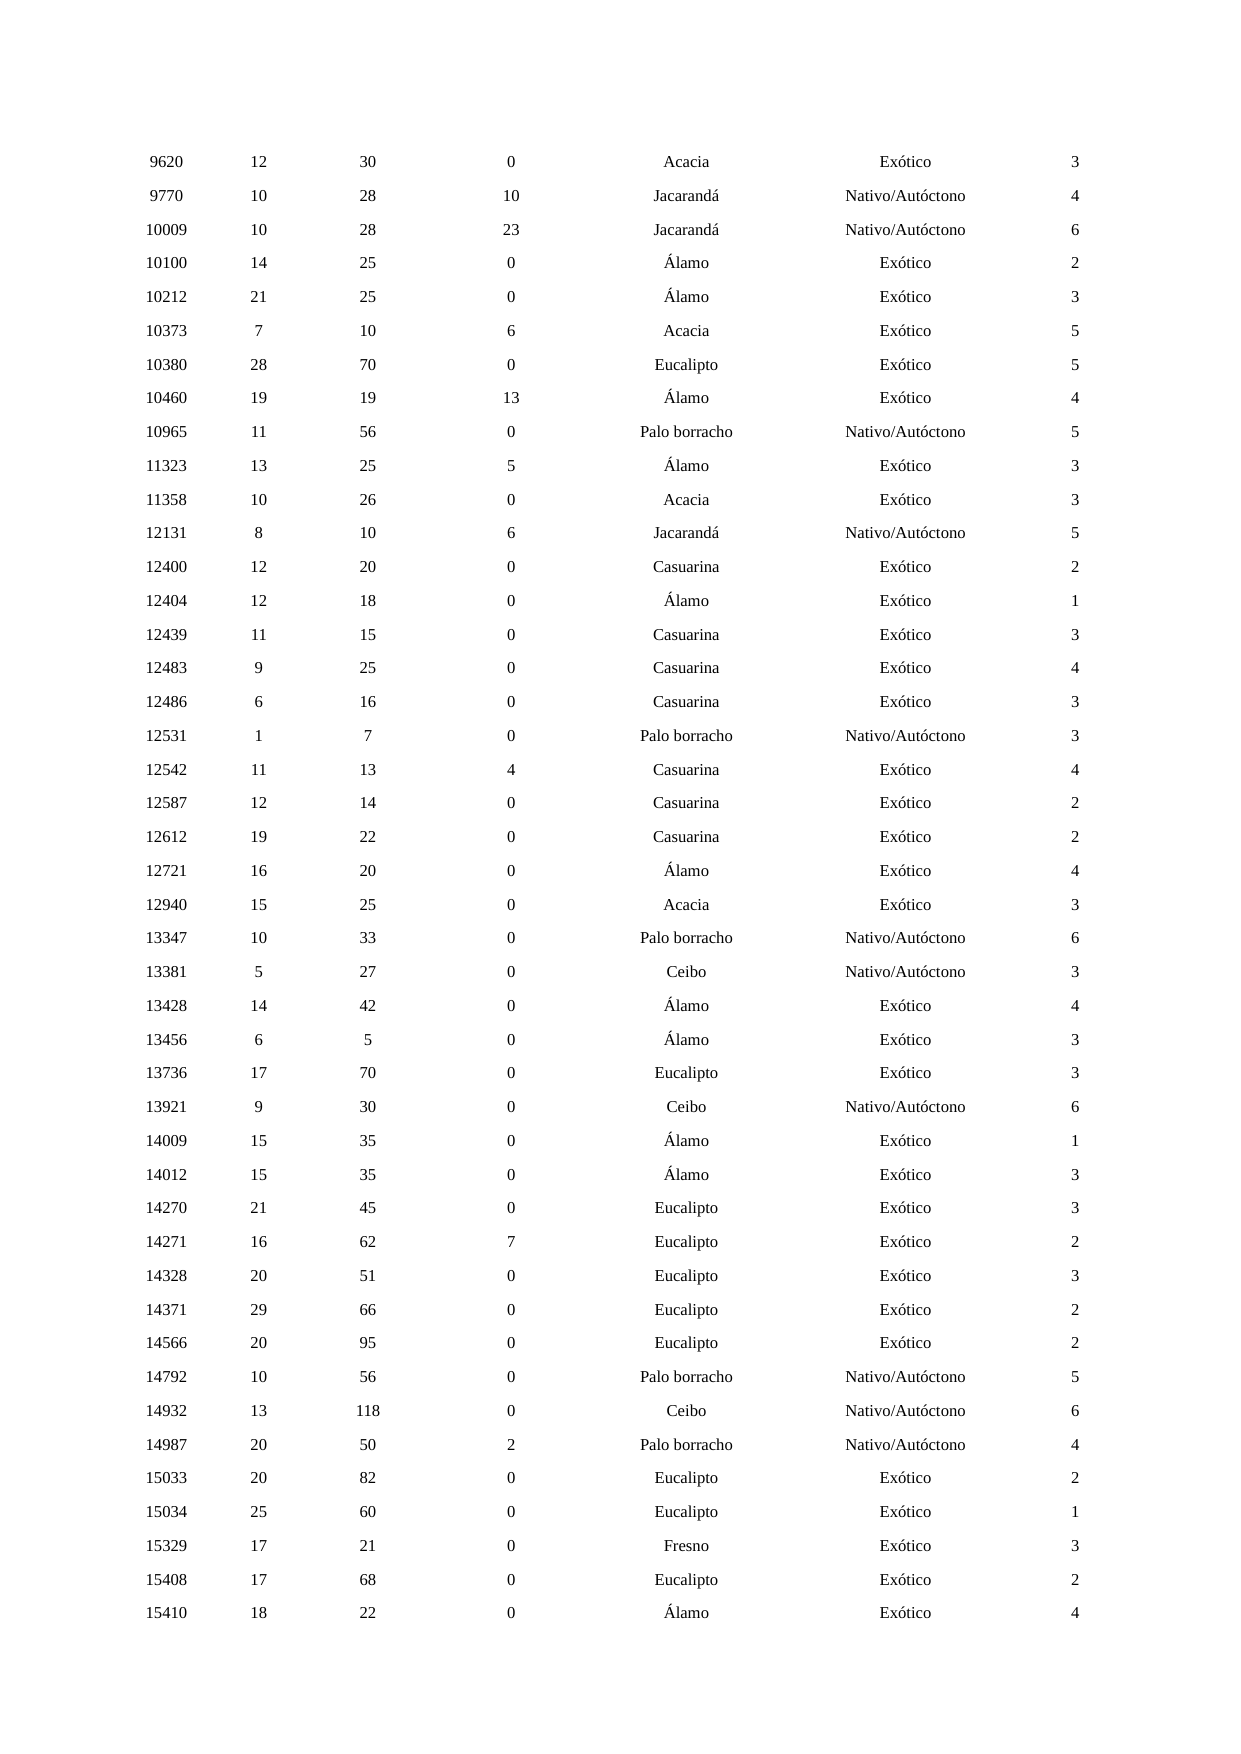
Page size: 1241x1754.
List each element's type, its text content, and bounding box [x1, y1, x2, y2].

table_cell 1 [1028, 1131, 1122, 1164]
table_cell 0 [432, 928, 589, 962]
table_cell 10 [214, 219, 303, 253]
table_cell 12542 [118, 759, 214, 793]
table_cell Casuarina [590, 692, 783, 726]
table_cell 10 [303, 523, 432, 557]
table_cell 16 [214, 861, 303, 894]
table_cell 4 [1028, 759, 1122, 793]
table_cell 2 [1028, 1468, 1122, 1502]
table_cell Casuarina [590, 557, 783, 591]
table_cell 28 [214, 354, 303, 388]
table_cell Exótico [783, 1536, 1028, 1569]
table_cell 27 [303, 962, 432, 996]
table_cell 0 [432, 1164, 589, 1198]
table_cell 5 [303, 1029, 432, 1063]
table_cell 9620 [118, 152, 214, 186]
table_cell 14270 [118, 1198, 214, 1232]
table_cell 3 [1028, 456, 1122, 489]
table_cell 0 [432, 1063, 589, 1097]
table_cell Exótico [783, 388, 1028, 422]
table_cell 28 [303, 186, 432, 219]
table_cell 26 [303, 489, 432, 523]
table_cell 11 [214, 624, 303, 658]
table_cell 3 [1028, 894, 1122, 928]
table_cell 2 [1028, 1299, 1122, 1333]
table_cell 14792 [118, 1367, 214, 1401]
table_cell Exótico [783, 894, 1028, 928]
table_cell 20 [214, 1468, 303, 1502]
table_cell 10009 [118, 219, 214, 253]
table_cell Palo borracho [590, 422, 783, 456]
table_cell 14 [214, 996, 303, 1029]
table_cell 18 [214, 1603, 303, 1622]
table_cell 0 [432, 827, 589, 861]
table_cell 0 [432, 1299, 589, 1333]
table_cell 13456 [118, 1029, 214, 1063]
table_cell 15034 [118, 1502, 214, 1536]
table_cell Casuarina [590, 759, 783, 793]
table_cell 14 [214, 253, 303, 287]
table_cell 0 [432, 692, 589, 726]
table_cell Álamo [590, 456, 783, 489]
table_cell 12486 [118, 692, 214, 726]
table_cell 14 [303, 793, 432, 827]
table_cell 21 [214, 1198, 303, 1232]
table_cell Nativo/Autóctono [783, 1434, 1028, 1468]
table_cell 10373 [118, 321, 214, 354]
table_cell 10 [303, 321, 432, 354]
table_cell Exótico [783, 152, 1028, 186]
table_cell 5 [1028, 354, 1122, 388]
table_cell Exótico [783, 1299, 1028, 1333]
table_cell 3 [1028, 1536, 1122, 1569]
table_cell 6 [214, 692, 303, 726]
table_cell 5 [1028, 1367, 1122, 1401]
table_cell 23 [432, 219, 589, 253]
table_cell 1 [214, 726, 303, 759]
table_cell 50 [303, 1434, 432, 1468]
table_cell 2 [1028, 1333, 1122, 1367]
table_cell 3 [1028, 692, 1122, 726]
table_cell Exótico [783, 1198, 1028, 1232]
table_cell 16 [303, 692, 432, 726]
table_cell 11358 [118, 489, 214, 523]
table_cell 12721 [118, 861, 214, 894]
table_cell 20 [214, 1434, 303, 1468]
table_cell 10 [214, 1367, 303, 1401]
table_cell Exótico [783, 1468, 1028, 1502]
table_cell Álamo [590, 996, 783, 1029]
table_cell Exótico [783, 1232, 1028, 1266]
table_cell 17 [214, 1569, 303, 1603]
table_cell Exótico [783, 591, 1028, 624]
table_cell Nativo/Autóctono [783, 186, 1028, 219]
table_cell 2 [1028, 793, 1122, 827]
table_cell 0 [432, 591, 589, 624]
table_cell 6 [1028, 219, 1122, 253]
table_cell 14566 [118, 1333, 214, 1367]
table_cell 0 [432, 354, 589, 388]
table_cell Eucalipto [590, 1266, 783, 1299]
table_cell Eucalipto [590, 1468, 783, 1502]
table_cell 35 [303, 1164, 432, 1198]
table_cell 15033 [118, 1468, 214, 1502]
table_cell Eucalipto [590, 1232, 783, 1266]
table_cell 20 [303, 557, 432, 591]
table_cell Álamo [590, 1603, 783, 1622]
table_cell 29 [214, 1299, 303, 1333]
table_cell 17 [214, 1536, 303, 1569]
table_cell Exótico [783, 287, 1028, 321]
table_cell Ceibo [590, 1401, 783, 1434]
table_cell 15408 [118, 1569, 214, 1603]
table_cell 20 [214, 1333, 303, 1367]
table_cell Exótico [783, 489, 1028, 523]
table_cell 22 [303, 827, 432, 861]
table_cell 3 [1028, 1198, 1122, 1232]
table_cell 15329 [118, 1536, 214, 1569]
table_cell 42 [303, 996, 432, 1029]
table_cell 66 [303, 1299, 432, 1333]
table_cell 12940 [118, 894, 214, 928]
table_cell Acacia [590, 152, 783, 186]
table_cell Casuarina [590, 793, 783, 827]
table_cell Exótico [783, 1029, 1028, 1063]
table_cell Eucalipto [590, 1502, 783, 1536]
table_cell 15 [214, 894, 303, 928]
table_cell 0 [432, 253, 589, 287]
table_cell Álamo [590, 1164, 783, 1198]
table_cell 2 [1028, 253, 1122, 287]
table_cell Nativo/Autóctono [783, 422, 1028, 456]
table_cell 7 [303, 726, 432, 759]
table_cell 3 [1028, 1266, 1122, 1299]
table_cell 12531 [118, 726, 214, 759]
table_cell 15 [214, 1131, 303, 1164]
table_cell 10100 [118, 253, 214, 287]
table_cell 9 [214, 658, 303, 692]
table_cell 13 [432, 388, 589, 422]
table_cell 12 [214, 591, 303, 624]
table_cell Exótico [783, 253, 1028, 287]
table_cell Álamo [590, 591, 783, 624]
table_cell 25 [303, 658, 432, 692]
table_cell 2 [432, 1434, 589, 1468]
table_cell 13347 [118, 928, 214, 962]
table_cell Acacia [590, 489, 783, 523]
table_cell 2 [1028, 827, 1122, 861]
table_cell Exótico [783, 1131, 1028, 1164]
table_cell Nativo/Autóctono [783, 523, 1028, 557]
table_cell Exótico [783, 557, 1028, 591]
table_cell Exótico [783, 354, 1028, 388]
table_cell 14012 [118, 1164, 214, 1198]
table_cell 95 [303, 1333, 432, 1367]
table_cell [214, 118, 303, 152]
table_cell 10 [214, 186, 303, 219]
table_cell 22 [303, 1603, 432, 1622]
table_cell 60 [303, 1502, 432, 1536]
table_cell 12439 [118, 624, 214, 658]
table_cell 3 [1028, 489, 1122, 523]
table_cell 25 [214, 1502, 303, 1536]
table_cell Ceibo [590, 1097, 783, 1131]
table_cell Nativo/Autóctono [783, 1401, 1028, 1434]
table_cell 0 [432, 152, 589, 186]
table_cell 14932 [118, 1401, 214, 1434]
table_cell 20 [303, 861, 432, 894]
table_cell 0 [432, 287, 589, 321]
table_cell 0 [432, 489, 589, 523]
table_cell 51 [303, 1266, 432, 1299]
table_cell 2 [1028, 1232, 1122, 1266]
table_cell 4 [1028, 658, 1122, 692]
table_cell 0 [432, 861, 589, 894]
table_cell 4 [1028, 388, 1122, 422]
table_cell 12131 [118, 523, 214, 557]
table_cell 28 [303, 219, 432, 253]
table_cell 14371 [118, 1299, 214, 1333]
table_cell 25 [303, 894, 432, 928]
table_cell Eucalipto [590, 1333, 783, 1367]
table_cell 11323 [118, 456, 214, 489]
table_cell Palo borracho [590, 928, 783, 962]
table_cell 0 [432, 1131, 589, 1164]
table_cell 12400 [118, 557, 214, 591]
table_cell Nativo/Autóctono [783, 928, 1028, 962]
table_cell 13 [214, 456, 303, 489]
table_cell 0 [432, 658, 589, 692]
table_cell Jacarandá [590, 523, 783, 557]
table_cell [432, 118, 589, 152]
table_cell 6 [1028, 1401, 1122, 1434]
table_cell 0 [432, 1468, 589, 1502]
table_cell Acacia [590, 321, 783, 354]
table_cell Exótico [783, 1569, 1028, 1603]
table_cell 13428 [118, 996, 214, 1029]
table_cell 1 [1028, 591, 1122, 624]
table_cell 0 [432, 1401, 589, 1434]
table_cell 33 [303, 928, 432, 962]
table_cell 0 [432, 793, 589, 827]
table_cell 0 [432, 1603, 589, 1622]
table_cell 0 [432, 1097, 589, 1131]
table_cell Nativo/Autóctono [783, 1097, 1028, 1131]
table_cell 19 [303, 388, 432, 422]
table_cell Álamo [590, 861, 783, 894]
table_cell 0 [432, 726, 589, 759]
table_cell 3 [1028, 287, 1122, 321]
table_cell 12612 [118, 827, 214, 861]
table_cell 14009 [118, 1131, 214, 1164]
table_cell Exótico [783, 658, 1028, 692]
table_cell 3 [1028, 1164, 1122, 1198]
table_cell Exótico [783, 793, 1028, 827]
table_cell [590, 118, 783, 152]
table_cell 0 [432, 1266, 589, 1299]
table_cell 19 [214, 388, 303, 422]
table_cell 0 [432, 1536, 589, 1569]
table_cell 10212 [118, 287, 214, 321]
table_cell 9770 [118, 186, 214, 219]
table_cell 3 [1028, 624, 1122, 658]
table_cell 70 [303, 1063, 432, 1097]
table_cell 70 [303, 354, 432, 388]
table_cell 6 [432, 321, 589, 354]
table_cell 0 [432, 1198, 589, 1232]
table_cell Eucalipto [590, 354, 783, 388]
table_cell 30 [303, 1097, 432, 1131]
table_cell 2 [1028, 557, 1122, 591]
table_cell Álamo [590, 388, 783, 422]
table_cell 4 [432, 759, 589, 793]
table_cell 0 [432, 996, 589, 1029]
table_cell 13736 [118, 1063, 214, 1097]
table_cell Nativo/Autóctono [783, 219, 1028, 253]
table_cell 4 [1028, 1434, 1122, 1468]
table_cell 14328 [118, 1266, 214, 1299]
table_cell 9 [214, 1097, 303, 1131]
table_cell 13381 [118, 962, 214, 996]
table_cell Exótico [783, 996, 1028, 1029]
table_cell 0 [432, 1333, 589, 1367]
table_cell Casuarina [590, 624, 783, 658]
table_cell 68 [303, 1569, 432, 1603]
table_cell 6 [1028, 1097, 1122, 1131]
table_cell 15410 [118, 1603, 214, 1622]
table_cell 4 [1028, 1603, 1122, 1622]
table_cell Exótico [783, 1603, 1028, 1622]
table_cell 25 [303, 253, 432, 287]
table_cell Palo borracho [590, 1367, 783, 1401]
table_cell 5 [432, 456, 589, 489]
table_cell Álamo [590, 1029, 783, 1063]
table_cell 21 [214, 287, 303, 321]
table_cell Eucalipto [590, 1063, 783, 1097]
table_cell 4 [1028, 861, 1122, 894]
table_cell Casuarina [590, 658, 783, 692]
table_cell 12483 [118, 658, 214, 692]
table_cell Exótico [783, 759, 1028, 793]
table_cell Exótico [783, 1164, 1028, 1198]
table_cell 35 [303, 1131, 432, 1164]
table_cell 15 [214, 1164, 303, 1198]
table_cell Exótico [783, 456, 1028, 489]
table_cell 14987 [118, 1434, 214, 1468]
table_cell 82 [303, 1468, 432, 1502]
table_cell 11 [214, 759, 303, 793]
table_cell Palo borracho [590, 726, 783, 759]
table_cell Nativo/Autóctono [783, 726, 1028, 759]
table_cell 4 [1028, 996, 1122, 1029]
table_cell 12 [214, 557, 303, 591]
table_cell 3 [1028, 1029, 1122, 1063]
table_cell 0 [432, 1367, 589, 1401]
table_cell 19 [214, 827, 303, 861]
table_cell Exótico [783, 1502, 1028, 1536]
table_cell 11 [214, 422, 303, 456]
table_cell Exótico [783, 827, 1028, 861]
table_cell Exótico [783, 1266, 1028, 1299]
table_cell 5 [214, 962, 303, 996]
table_cell 1 [1028, 1502, 1122, 1536]
table_cell Jacarandá [590, 219, 783, 253]
table_cell 15 [303, 624, 432, 658]
table_cell 13 [214, 1401, 303, 1434]
table_cell Exótico [783, 1333, 1028, 1367]
table_cell [303, 118, 432, 152]
table_cell 16 [214, 1232, 303, 1266]
table_cell Álamo [590, 287, 783, 321]
table_cell [1028, 118, 1122, 152]
table_cell Eucalipto [590, 1299, 783, 1333]
table_cell 10 [214, 489, 303, 523]
table_cell 10 [214, 928, 303, 962]
table_cell Exótico [783, 861, 1028, 894]
table_cell Exótico [783, 692, 1028, 726]
table_cell 3 [1028, 962, 1122, 996]
table_cell [118, 118, 214, 152]
table_cell Eucalipto [590, 1569, 783, 1603]
table_cell Casuarina [590, 827, 783, 861]
table_cell 0 [432, 962, 589, 996]
table_cell [783, 118, 1028, 152]
table_cell 17 [214, 1063, 303, 1097]
table_cell 10 [432, 186, 589, 219]
table_cell Exótico [783, 624, 1028, 658]
table_cell 5 [1028, 523, 1122, 557]
table_cell 3 [1028, 152, 1122, 186]
table_cell 6 [214, 1029, 303, 1063]
table_cell 62 [303, 1232, 432, 1266]
table_cell Exótico [783, 1063, 1028, 1097]
table_cell 56 [303, 1367, 432, 1401]
table_cell Álamo [590, 253, 783, 287]
table_cell 20 [214, 1266, 303, 1299]
table_cell 4 [1028, 186, 1122, 219]
table_cell 0 [432, 1029, 589, 1063]
table_cell 12587 [118, 793, 214, 827]
table_cell 3 [1028, 726, 1122, 759]
table_cell 10965 [118, 422, 214, 456]
table_cell 18 [303, 591, 432, 624]
table_cell 13 [303, 759, 432, 793]
table_cell 12 [214, 152, 303, 186]
table_cell 6 [1028, 928, 1122, 962]
table_cell 14271 [118, 1232, 214, 1266]
table_cell 5 [1028, 422, 1122, 456]
table_cell Jacarandá [590, 186, 783, 219]
table_cell 10380 [118, 354, 214, 388]
table_cell 5 [1028, 321, 1122, 354]
table_cell 45 [303, 1198, 432, 1232]
table_cell 7 [214, 321, 303, 354]
table_cell Palo borracho [590, 1434, 783, 1468]
table_cell 6 [432, 523, 589, 557]
table_cell 25 [303, 456, 432, 489]
table_cell 13921 [118, 1097, 214, 1131]
table_cell 56 [303, 422, 432, 456]
table_cell 0 [432, 557, 589, 591]
table_cell 2 [1028, 1569, 1122, 1603]
table_cell 118 [303, 1401, 432, 1434]
table_cell 25 [303, 287, 432, 321]
table_cell 7 [432, 1232, 589, 1266]
table_cell Álamo [590, 1131, 783, 1164]
table_cell Ceibo [590, 962, 783, 996]
table_cell 0 [432, 422, 589, 456]
table_cell 12 [214, 793, 303, 827]
table_cell Exótico [783, 321, 1028, 354]
table_cell 10460 [118, 388, 214, 422]
table_cell 0 [432, 1569, 589, 1603]
table_cell Eucalipto [590, 1198, 783, 1232]
table_cell 0 [432, 1502, 589, 1536]
table_cell 8 [214, 523, 303, 557]
table_cell Nativo/Autóctono [783, 1367, 1028, 1401]
table_cell 0 [432, 894, 589, 928]
table_cell Fresno [590, 1536, 783, 1569]
table_cell Acacia [590, 894, 783, 928]
table_cell 30 [303, 152, 432, 186]
table_cell 3 [1028, 1063, 1122, 1097]
table_cell 12404 [118, 591, 214, 624]
table_cell Nativo/Autóctono [783, 962, 1028, 996]
table_cell 21 [303, 1536, 432, 1569]
table_cell 0 [432, 624, 589, 658]
